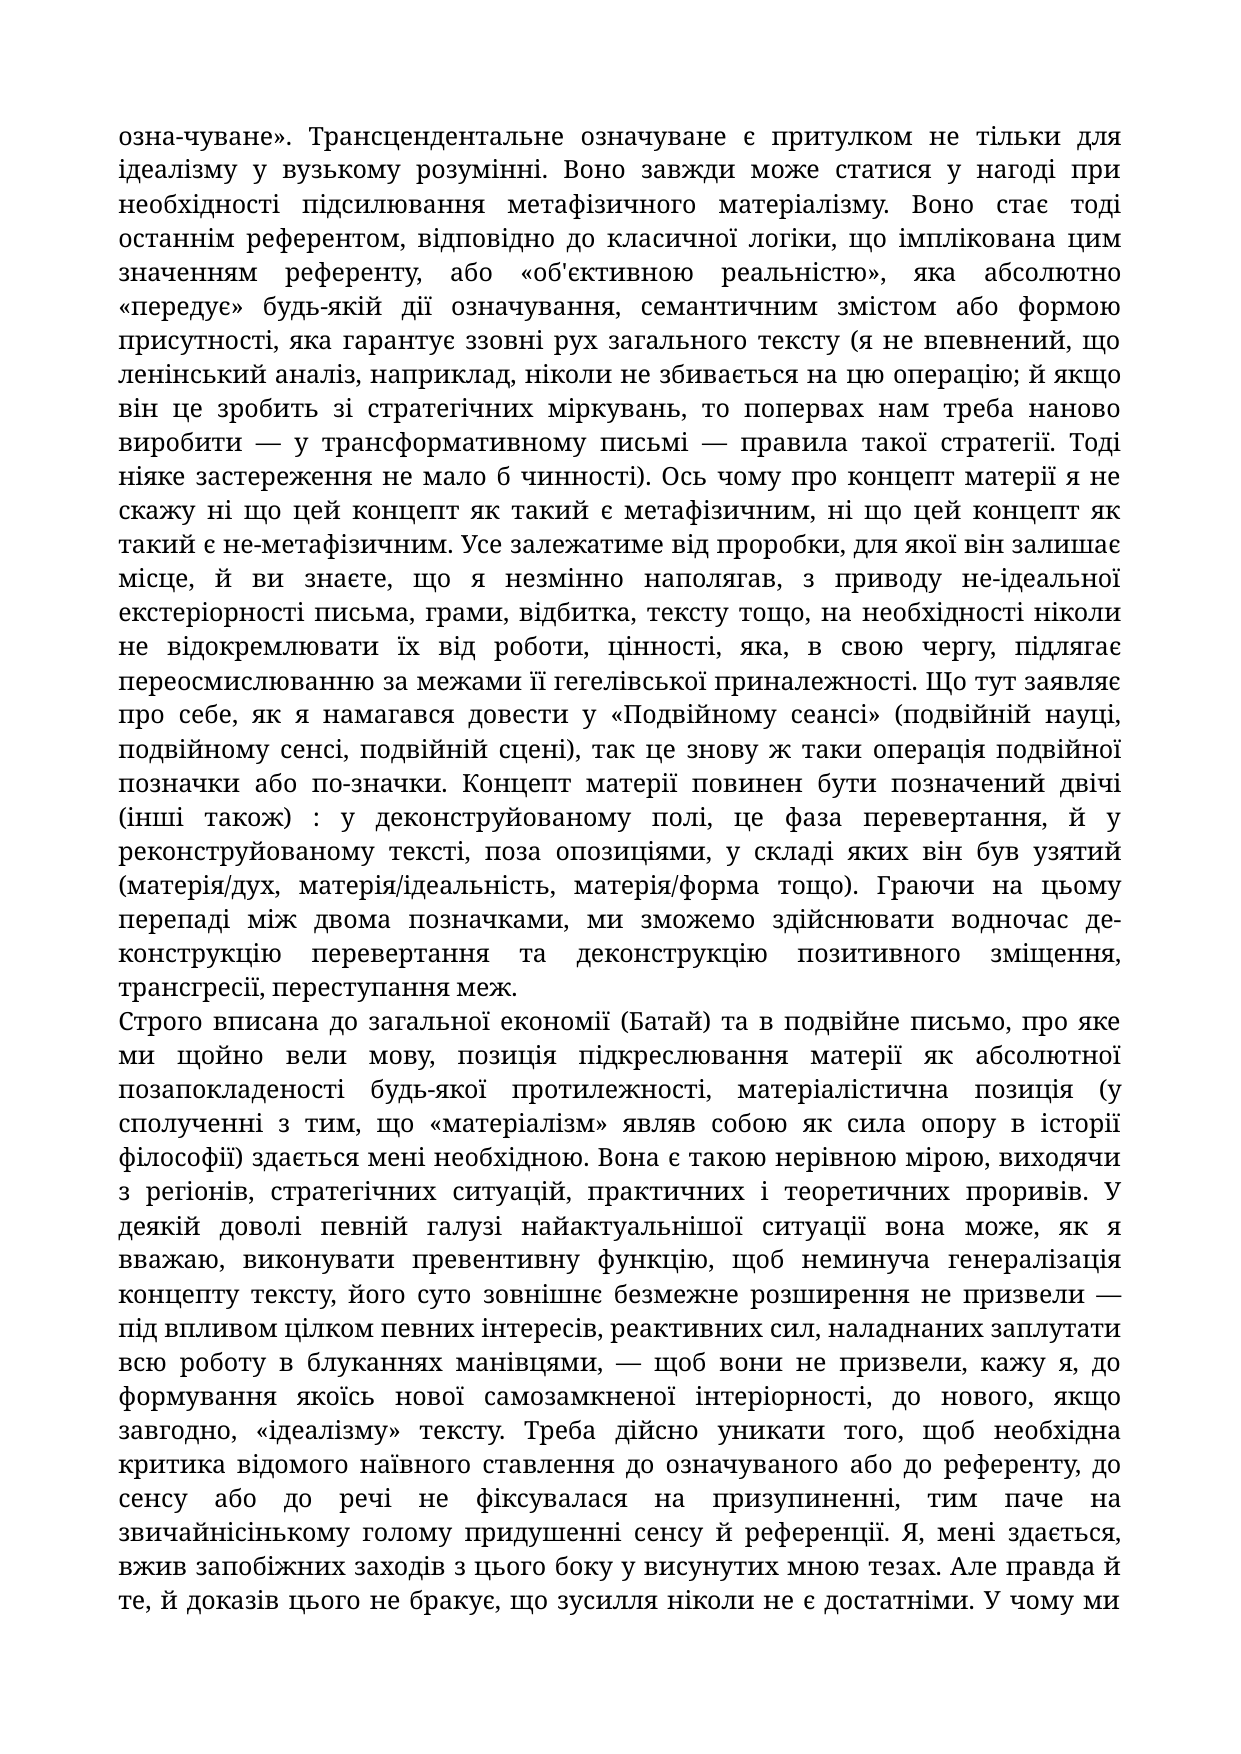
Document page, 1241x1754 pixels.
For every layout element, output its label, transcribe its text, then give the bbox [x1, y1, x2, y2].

text озна-чуване». Трансцендентальне означуване є притулком не тільки для ідеалізму у вузькому розумінні. Воно завжди може статися у нагоді при необхідності підсилювання метафізичного матеріалізму. Воно стає тоді останнім референтом, відповідно до класичної логіки, що імплікована цим значенням референту, або «об'єктивною реальністю», яка абсолютно «передує» будь-якій дії означування, семантичним змістом або формою присутності, яка гарантує ззовні рух загального тексту (я не впевнений, що ленінський аналіз, наприклад, ніколи не збивається на цю операцію; й якщо він це зробить зі стратегічних міркувань, то попервах нам треба наново виробити — у трансформативному письмі — правила такої стратегії. Тоді ніяке застереження не мало б чинності). Ось чому про концепт матерії я не скажу ні що цей концепт як такий є метафізичним, ні що цей концепт як такий є не-метафізичним. Усе залежатиме від проробки, для якої він залишає місце, й ви знаєте, що я незмінно наполягав, з приводу не-ідеальної екстеріорності письма, грами, відбитка, тексту тощо, на необхідності ніколи не відокремлювати їх від роботи, цінності, яка, в свою чергу, підлягає переосмислюванню за межами її гегелівської приналежності. Що тут заявляє про себе, як я намагався довести у «Подвійному сеансі» (подвійній науці, подвійному сенсі, подвійній сцені), так це знову ж таки операція подвійної позначки або по-значки. Концепт матерії повинен бути позначений двічі (інші також) : у деконструйованому полі, це фаза перевертання, й у реконструйованому тексті, поза опозиціями, у складі яких він був узятий (матерія/дух, матерія/ідеальність, матерія/форма тощо). Граючи на цьому перепаді між двома позначками, ми зможемо здійснювати водночас де-конструкцію перевертання та деконструкцію позитивного зміщення, трансгресії, переступання меж. [118, 118, 1122, 1004]
text Строго вписана до загальної економії (Батай) та в подвійне письмо, про яке ми щойно вели мову, позиція підкреслювання матерії як абсолютної позапокладеності будь-якої протилежності, матеріалістична позиція (у сполученні з тим, що «матеріалізм» являв собою як сила опору в історії філософії) здається мені необхідною. Вона є такою нерівною мірою, виходячи з регіонів, стратегічних ситуацій, практичних і теоретичних проривів. У деякій доволі певній галузі найактуальнішої ситуації вона може, як я вважаю, виконувати превентивну функцію, щоб неминуча генералізація концепту тексту, його суто зовнішнє безмежне розширення не призвели — під впливом цілком певних інтересів, реактивних сил, наладнаних заплутати всю роботу в блуканнях манівцями, — щоб вони не призвели, кажу я, до формування якоїсь нової самозамкненої інтеріорності, до нового, якщо завгодно, «ідеалізму» тексту. Треба дійсно уникати того, щоб необхідна критика відомого наївного ставлення до означуваного або до референту, до сенсу або до речі не фіксувалася на призупиненні, тим паче на звичайнісінькому голому придушенні сенсу й референції. Я, мені здається, вжив запобіжних заходів з цього боку у висунутих мною тезах. Але правда й те, й доказів цього не бракує, що зусилля ніколи не є достатніми. У чому ми [118, 1004, 1122, 1617]
